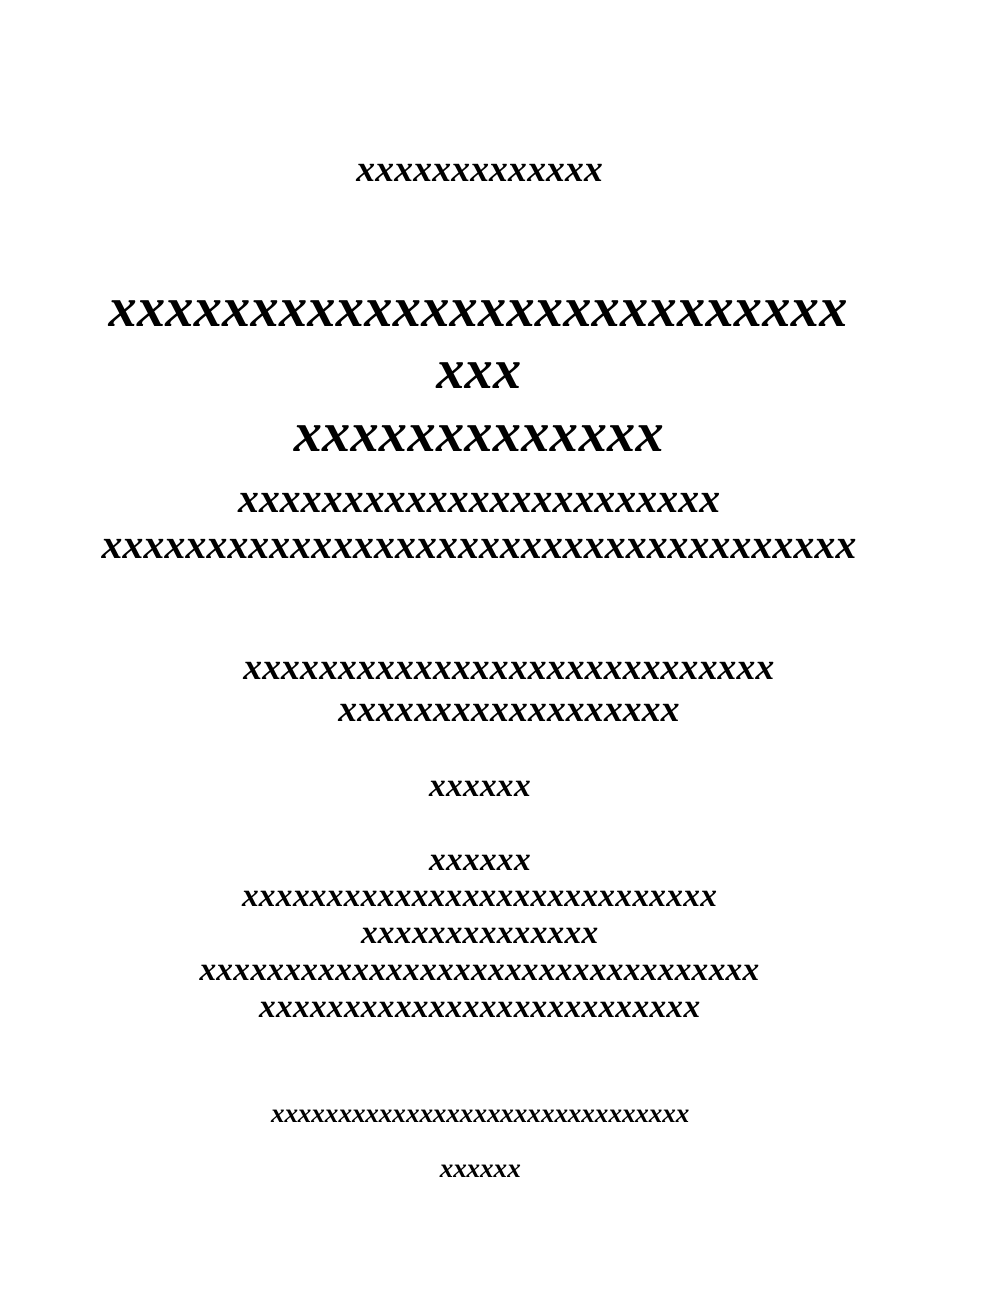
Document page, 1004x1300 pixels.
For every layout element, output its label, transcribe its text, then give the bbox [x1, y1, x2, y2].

subtitle xxxxxxxxxxxxxxxxxx [159, 687, 862, 729]
title xxxxxxxxxxxxxxxxxxxxxxxxxxxxx xxxxxxxxxxxxx [100, 276, 862, 463]
subtitle xxxxxxxxxxxxxxxxxxxxxxxxxxxx [159, 646, 862, 687]
text xxxxxxxxxxxxxxxxxxxxxxxxxxxxxxx [100, 1099, 862, 1129]
subtitle xxxxxxxxxxxxx [100, 148, 862, 189]
text xxxxxx [100, 1154, 862, 1184]
text xxxxxx xxxxxx xxxxxxxxxxxxxxxxxxxxxxxxxxxx xxxxxxxxxxxxxx xxxxxxxxxxxxxxxxxxxxxxxxxxxxxxxxx xxxxxxxxxxxxxxxxxxxxxxxxxx [100, 766, 862, 1025]
text xxxxxxxxxxxxxxxxxxxxxxx xxxxxxxxxxxxxxxxxxxxxxxxxxxxxxxxxxxx [100, 476, 862, 568]
